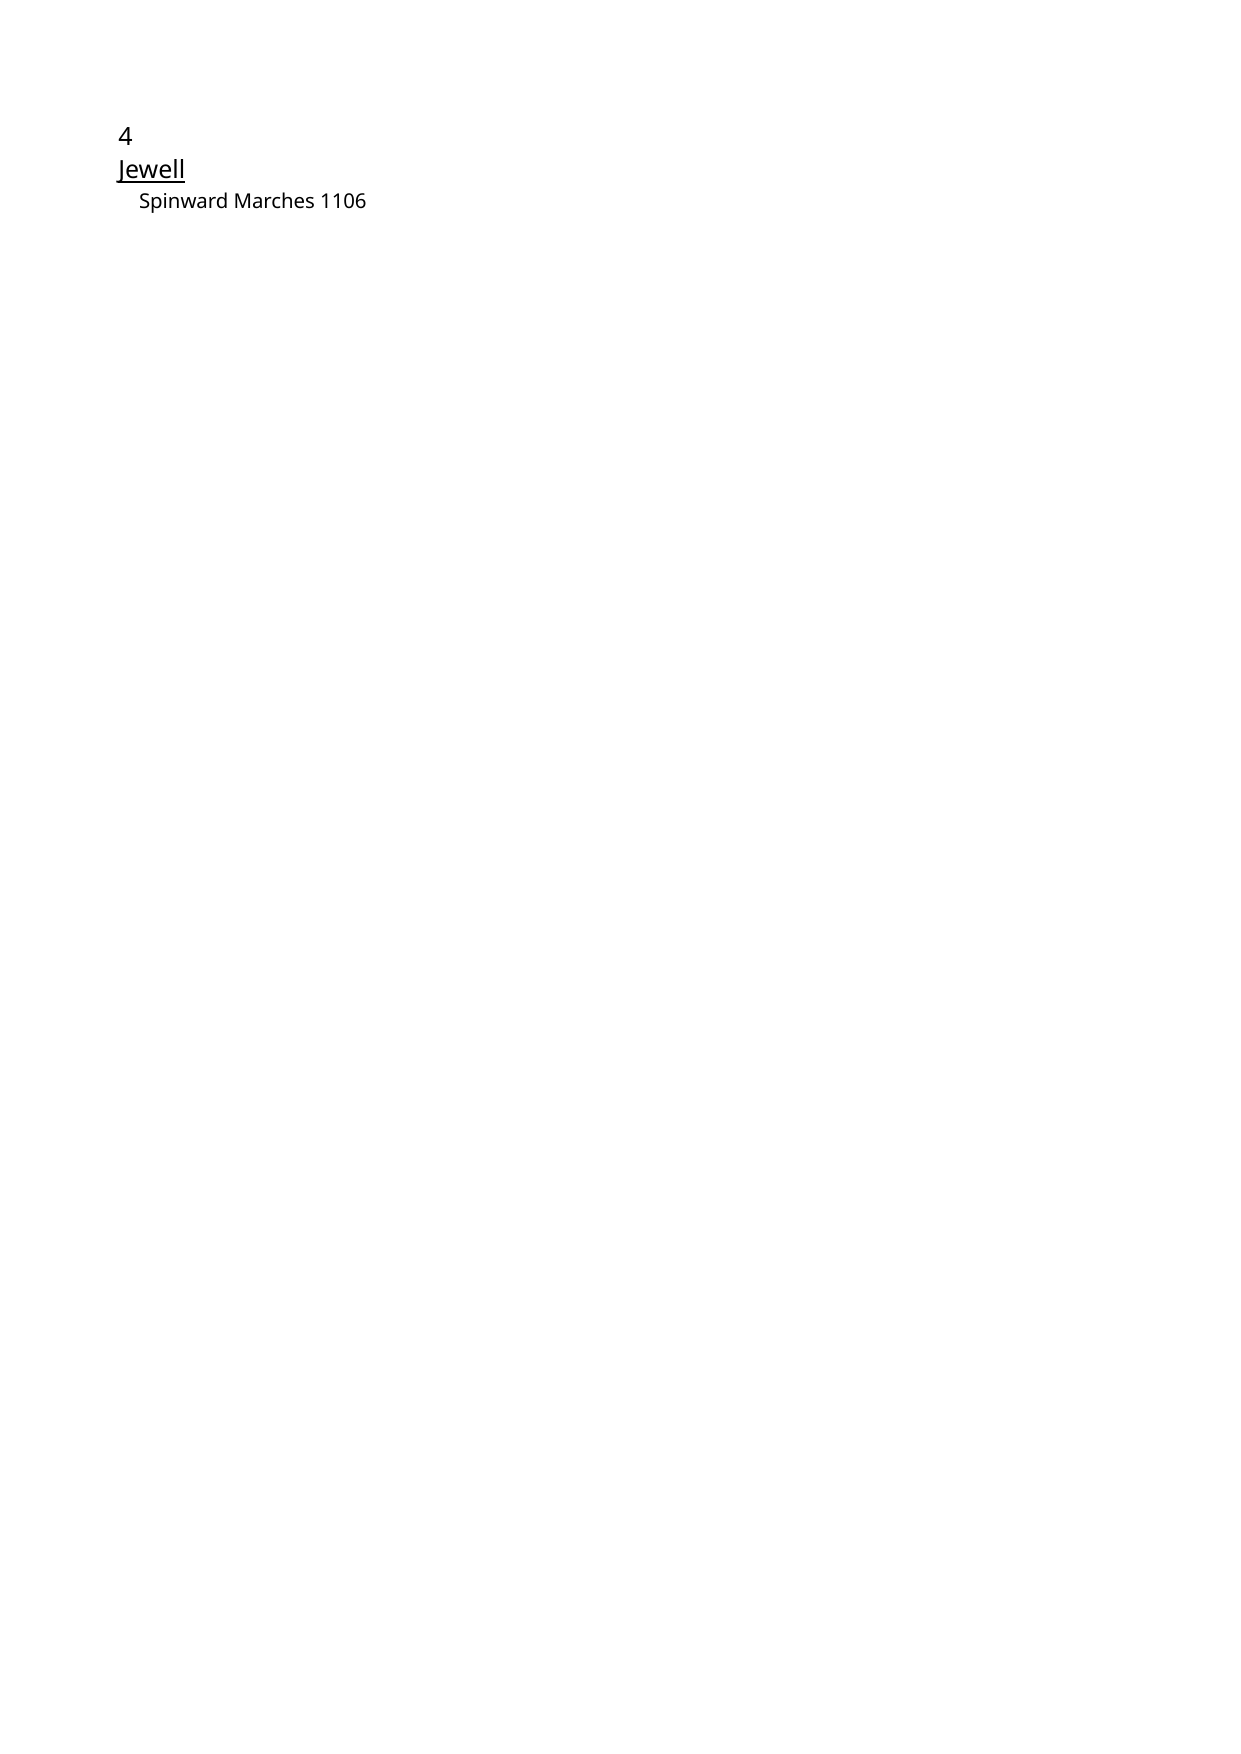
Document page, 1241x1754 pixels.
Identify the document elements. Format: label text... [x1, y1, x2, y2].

text Jewell [118, 152, 1122, 186]
text 4 [118, 118, 1122, 152]
text Spinward Marches 1106 [139, 186, 1122, 214]
